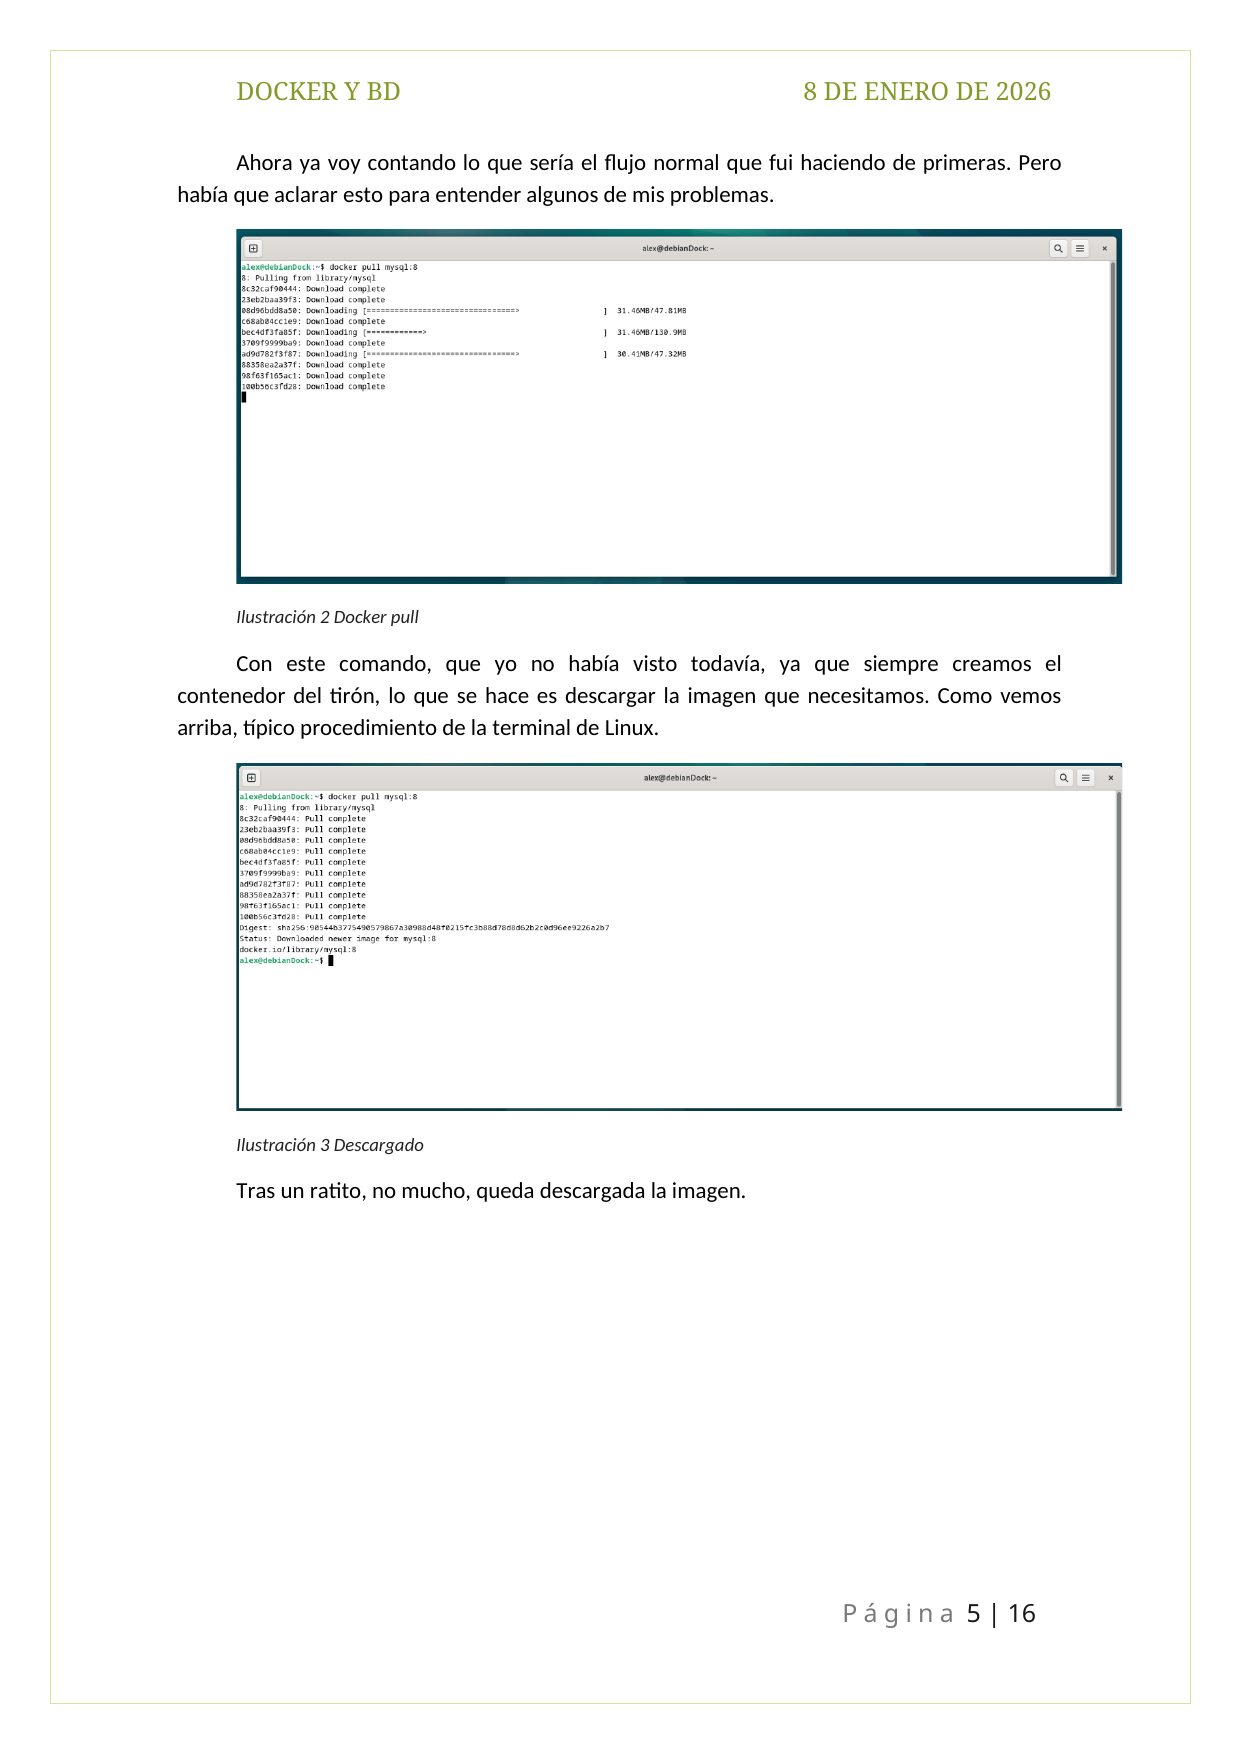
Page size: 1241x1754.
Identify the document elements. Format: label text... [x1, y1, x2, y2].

text Ahora ya voy contando lo que sería el flujo normal que fui haciendo de primeras. Pero había que aclarar esto para entender algunos de mis problemas. [177, 148, 1063, 208]
text Con este comando, que yo no había visto todavía, ya que siempre creamos el contenedor del tirón, lo que se hace es descargar la imagen que necesitamos. Como vemos arriba, típico procedimiento de la terminal de Linux. [177, 649, 1063, 741]
text Ilustración 2 Docker pull [177, 605, 1063, 628]
text Ilustración 3 Descargado [177, 1133, 1063, 1156]
text Tras un ratito, no mucho, queda descargada la imagen. [177, 1176, 1063, 1204]
